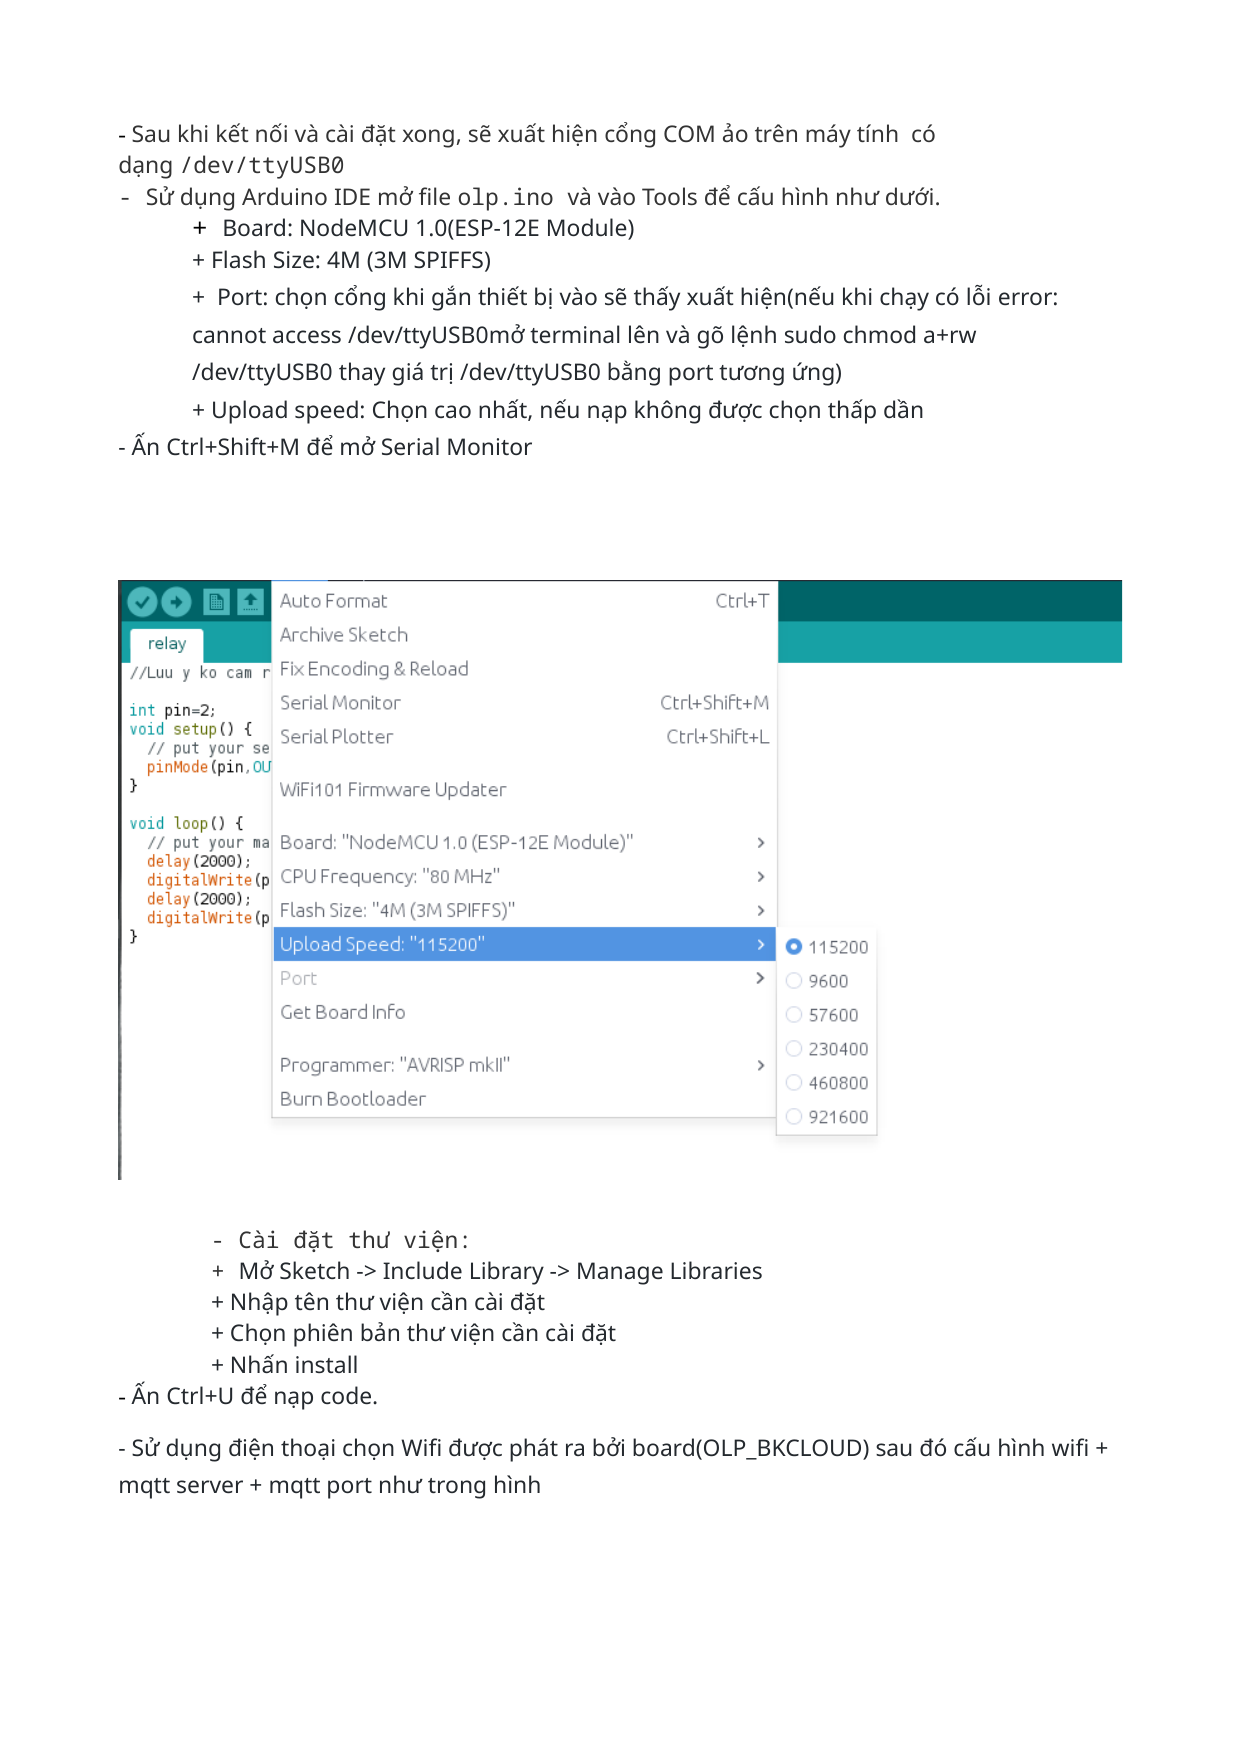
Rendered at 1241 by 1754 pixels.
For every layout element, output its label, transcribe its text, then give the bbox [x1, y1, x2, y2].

list + Flash Size: 4M (3M SPIFFS) [118, 244, 1122, 275]
text + Chọn phiên bản thư viện cần cài đặt [137, 1317, 1122, 1349]
text + Nhập tên thư viện cần cài đặt [137, 1286, 1122, 1317]
text + Board: NodeMCU 1.0(ESP-12E Module) [118, 212, 1122, 244]
text + Nhấn install [137, 1349, 1122, 1380]
text - Ấn Ctrl+U để nạp code. [118, 1380, 1122, 1411]
text + Mở Sketch -> Include Library -> Manage Libraries [137, 1255, 1122, 1286]
text - Sử dụng Arduino IDE mở file olp.ino và vào Tools để cấu hình như dưới. [118, 181, 1122, 212]
list + Port: chọn cổng khi gắn thiết bị vào sẽ thấy xuất hiện(nếu khi chạy có lỗi error: cannot access /dev/ttyUSB0mở terminal lên và gõ lệnh sudo chmod a+rw /dev/ttyUSB0 thay giá trị /dev/ttyUSB0 bằng port tương ứng) [118, 281, 1122, 388]
text - Sử dụng điện thoại chọn Wifi được phát ra bởi board(OLP_BKCLOUD) sau đó cấu hình wifi + mqtt server + mqtt port như trong hình [118, 1432, 1122, 1501]
picture [118, 580, 1123, 1180]
text - Ấn Ctrl+Shift+M để mở Serial Monitor [118, 431, 1122, 463]
list - Cài đặt thư viện: [137, 1224, 1122, 1255]
list + Upload speed: Chọn cao nhất, nếu nạp không được chọn thấp dần [118, 394, 1122, 425]
text - Sau khi kết nối và cài đặt xong, sẽ xuất hiện cổng COM ảo trên máy tính có dạng /dev/ttyUSB0 [118, 118, 1122, 181]
